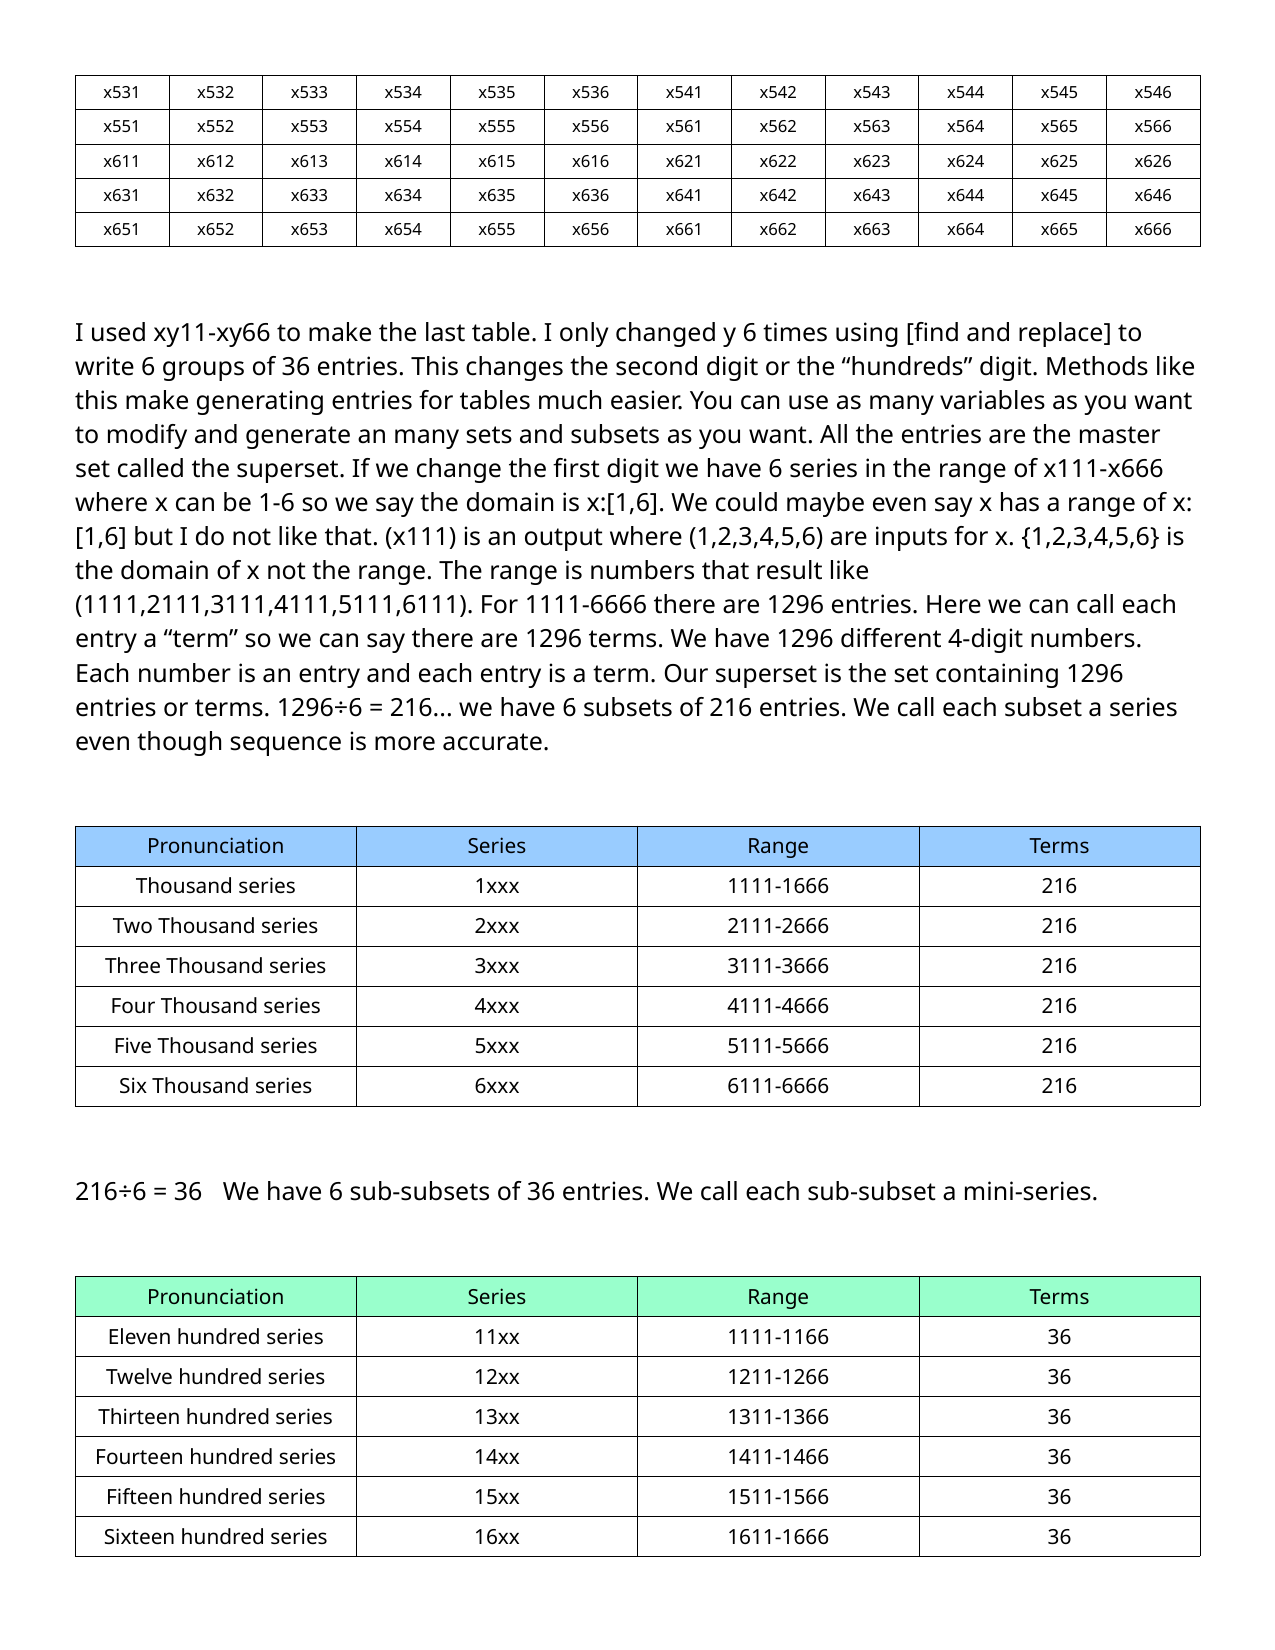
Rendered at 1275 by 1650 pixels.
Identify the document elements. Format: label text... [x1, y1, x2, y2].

table_cell x642 [732, 179, 825, 212]
table_cell x555 [451, 110, 544, 143]
table_cell x664 [919, 213, 1012, 246]
table_cell x646 [1107, 179, 1200, 212]
text 216÷6 = 36 We have 6 sub-subsets of 36 entries. We call each sub-subset a mini-series. [75, 1174, 1200, 1208]
table_cell x611 [76, 145, 169, 178]
table_cell x656 [545, 213, 637, 246]
table_cell x622 [732, 145, 825, 178]
table_cell x563 [826, 110, 918, 143]
table_cell x653 [263, 213, 356, 246]
table_cell 1211-1266 [638, 1357, 919, 1396]
table_header Terms [920, 827, 1200, 866]
table_cell 3111-3666 [638, 947, 919, 986]
table_cell x645 [1013, 179, 1106, 212]
table_cell x631 [76, 179, 169, 212]
table_cell x636 [545, 179, 637, 212]
table_cell x621 [638, 145, 731, 178]
table_cell x554 [357, 110, 450, 143]
table_cell Thirteen hundred series [76, 1397, 356, 1436]
table_cell x633 [263, 179, 356, 212]
table_cell x534 [357, 76, 450, 109]
table_cell x651 [76, 213, 169, 246]
table_cell x634 [357, 179, 450, 212]
table_cell x662 [732, 213, 825, 246]
table_cell 216 [920, 987, 1200, 1026]
table_cell x536 [545, 76, 637, 109]
table_header Range [638, 827, 919, 866]
table_cell 1111-1666 [638, 867, 919, 906]
table_cell x632 [170, 179, 262, 212]
table_cell x661 [638, 213, 731, 246]
table_cell x654 [357, 213, 450, 246]
table_cell x562 [732, 110, 825, 143]
table_cell x561 [638, 110, 731, 143]
table_cell 216 [920, 947, 1200, 986]
table_cell 1411-1466 [638, 1437, 919, 1476]
table_cell 6xxx [357, 1067, 637, 1106]
table_cell 36 [920, 1517, 1200, 1556]
table_cell x666 [1107, 213, 1200, 246]
table_cell x543 [826, 76, 918, 109]
text I used xy11-xy66 to make the last table. I only changed y 6 times using [find and replace] to write 6 groups of 36 entries. This changes the second digit or the “hundreds” digit. Methods like this make generating entries for tables much easier. You can use as many variables as you want to modify and generate an many sets and subsets as you want. All the entries are the master set called the superset. If we change the first digit we have 6 series in the range of x111-x666 where x can be 1-6 so we say the domain is x:[1,6]. We could maybe even say x has a range of x:[1,6] but I do not like that. (x111) is an output where (1,2,3,4,5,6) are inputs for x. {1,2,3,4,5,6} is the domain of x not the range. The range is numbers that result like (1111,2111,3111,4111,5111,6111). For 1111-6666 there are 1296 entries. Here we can call each entry a “term” so we can say there are 1296 terms. We have 1296 different 4-digit numbers. Each number is an entry and each entry is a term. Our superset is the set containing 1296 entries or terms. 1296÷6 = 216... we have 6 subsets of 216 entries. We call each subset a series even though sequence is more accurate. [75, 314, 1200, 757]
table_cell 14xx [357, 1437, 637, 1476]
table_cell x641 [638, 179, 731, 212]
table_cell x623 [826, 145, 918, 178]
table_cell 36 [920, 1357, 1200, 1396]
table_cell x613 [263, 145, 356, 178]
table_cell x535 [451, 76, 544, 109]
table_cell x566 [1107, 110, 1200, 143]
table_header Series [357, 1277, 637, 1316]
table_cell Sixteen hundred series [76, 1517, 356, 1556]
table_cell x615 [451, 145, 544, 178]
table_cell x625 [1013, 145, 1106, 178]
table_cell x552 [170, 110, 262, 143]
table_cell Thousand series [76, 867, 356, 906]
table_cell x531 [76, 76, 169, 109]
table_cell 36 [920, 1397, 1200, 1436]
table_cell Three Thousand series [76, 947, 356, 986]
table_cell Six Thousand series [76, 1067, 356, 1106]
table_cell 216 [920, 1027, 1200, 1066]
table_cell x665 [1013, 213, 1106, 246]
table_cell 13xx [357, 1397, 637, 1436]
table_cell 1611-1666 [638, 1517, 919, 1556]
table_header Range [638, 1277, 919, 1316]
table_cell 5xxx [357, 1027, 637, 1066]
table_cell x644 [919, 179, 1012, 212]
table_cell x542 [732, 76, 825, 109]
table_cell Fifteen hundred series [76, 1477, 356, 1516]
table_cell 2111-2666 [638, 907, 919, 946]
table_cell Four Thousand series [76, 987, 356, 1026]
table_cell 4xxx [357, 987, 637, 1026]
table_cell x541 [638, 76, 731, 109]
table_cell x663 [826, 213, 918, 246]
table_cell 5111-5666 [638, 1027, 919, 1066]
table_cell 1111-1166 [638, 1317, 919, 1356]
table_cell x655 [451, 213, 544, 246]
table_cell 16xx [357, 1517, 637, 1556]
table_cell 6111-6666 [638, 1067, 919, 1106]
table_cell x565 [1013, 110, 1106, 143]
table_cell x551 [76, 110, 169, 143]
table_cell 1xxx [357, 867, 637, 906]
table_cell Twelve hundred series [76, 1357, 356, 1396]
table_cell 216 [920, 907, 1200, 946]
table_cell 3xxx [357, 947, 637, 986]
table_cell 4111-4666 [638, 987, 919, 1026]
table_cell x652 [170, 213, 262, 246]
table_cell 11xx [357, 1317, 637, 1356]
table_cell 12xx [357, 1357, 637, 1396]
table_cell x553 [263, 110, 356, 143]
table_cell 36 [920, 1477, 1200, 1516]
table_cell x533 [263, 76, 356, 109]
table_header Series [357, 827, 637, 866]
table_cell x635 [451, 179, 544, 212]
table_header Pronunciation [76, 1277, 356, 1316]
table_header Pronunciation [76, 827, 356, 866]
table_cell x616 [545, 145, 637, 178]
table_cell x532 [170, 76, 262, 109]
table_cell x626 [1107, 145, 1200, 178]
table_cell Eleven hundred series [76, 1317, 356, 1356]
table_cell x546 [1107, 76, 1200, 109]
table_cell 36 [920, 1317, 1200, 1356]
table_cell x544 [919, 76, 1012, 109]
table_cell 2xxx [357, 907, 637, 946]
table_cell x643 [826, 179, 918, 212]
table_header Terms [920, 1277, 1200, 1316]
table_cell Fourteen hundred series [76, 1437, 356, 1476]
table_cell x614 [357, 145, 450, 178]
table_cell Two Thousand series [76, 907, 356, 946]
table_cell 1511-1566 [638, 1477, 919, 1516]
table_cell 216 [920, 867, 1200, 906]
table_cell x624 [919, 145, 1012, 178]
table_cell x564 [919, 110, 1012, 143]
table_cell 15xx [357, 1477, 637, 1516]
table_cell x545 [1013, 76, 1106, 109]
table_cell x612 [170, 145, 262, 178]
table_cell x556 [545, 110, 637, 143]
table_cell 216 [920, 1067, 1200, 1106]
table_cell 1311-1366 [638, 1397, 919, 1436]
table_cell 36 [920, 1437, 1200, 1476]
table_cell Five Thousand series [76, 1027, 356, 1066]
